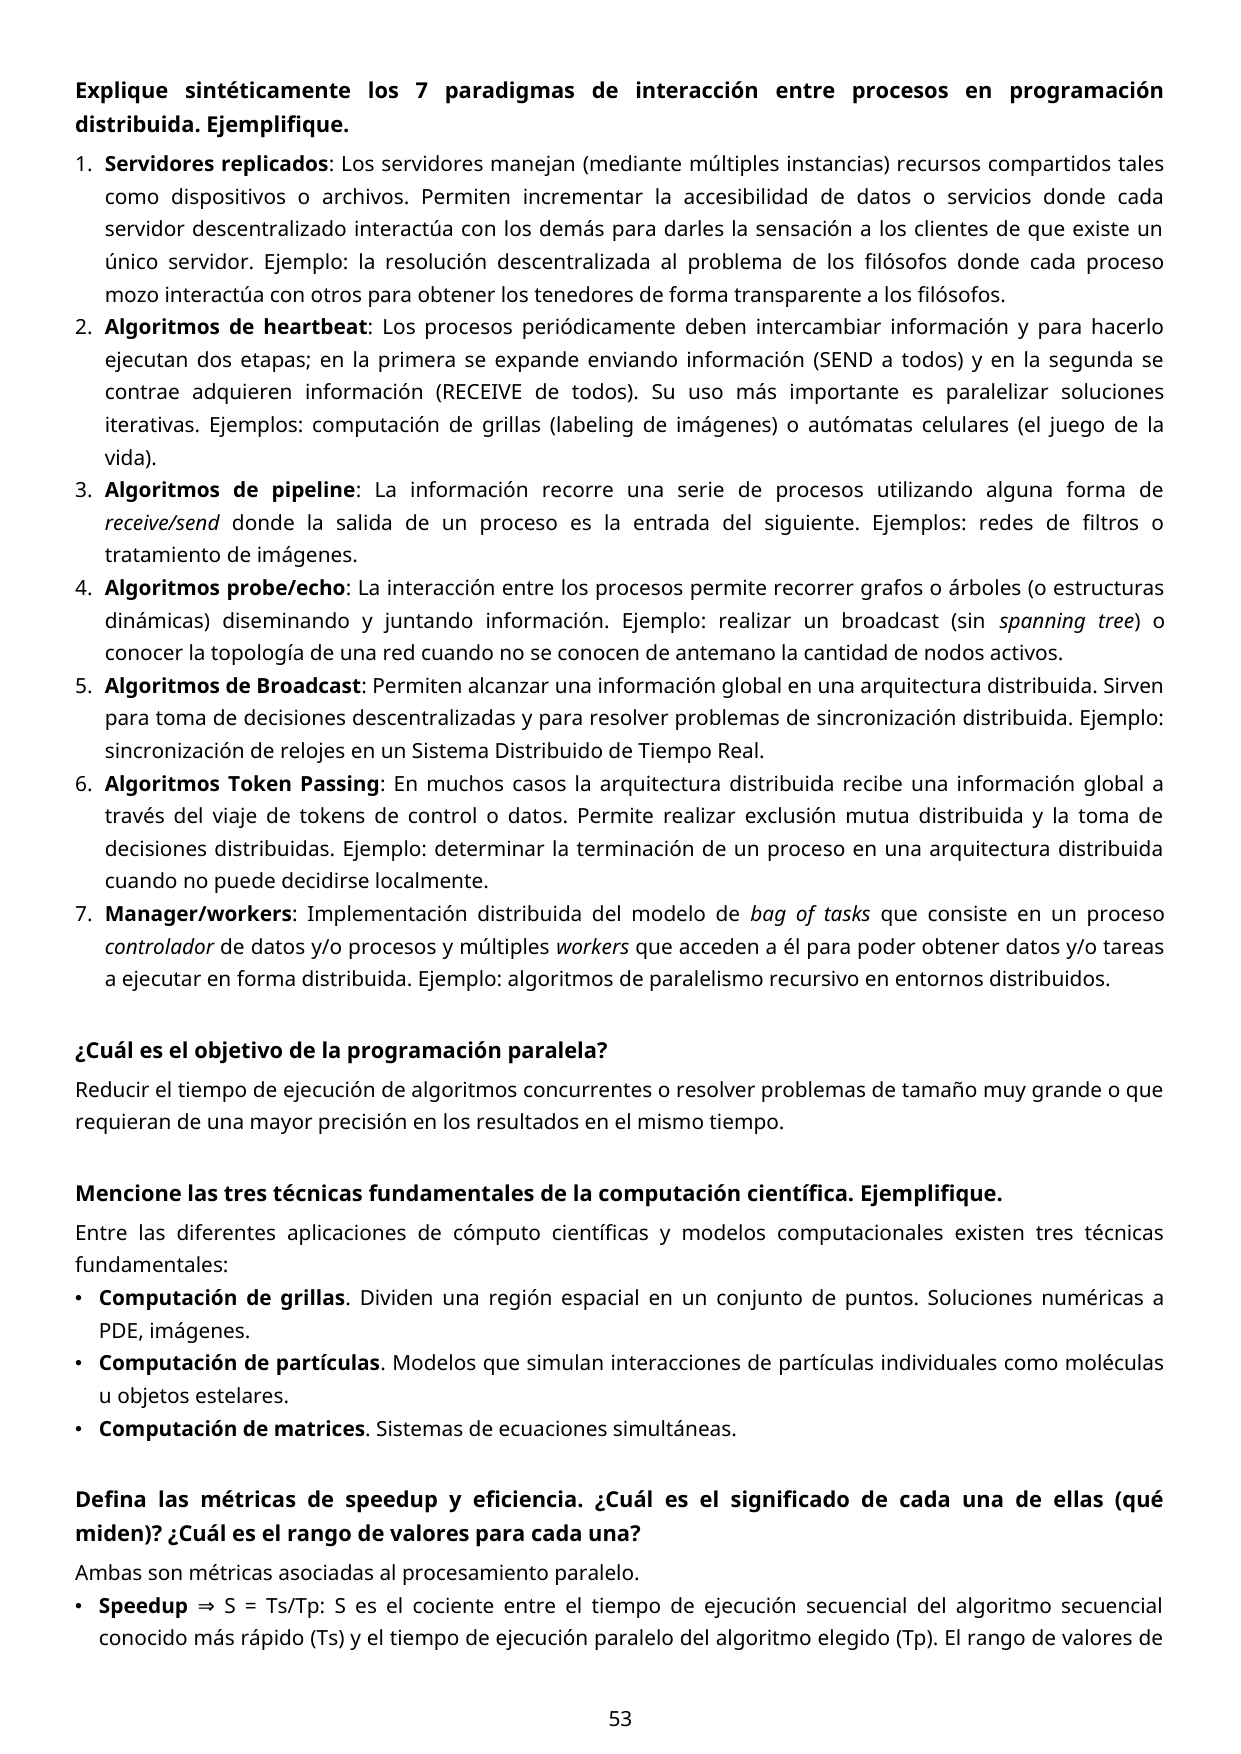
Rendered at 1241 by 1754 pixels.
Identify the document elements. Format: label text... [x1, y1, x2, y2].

list Computación de matrices. Sistemas de ecuaciones simultáneas. [75, 1414, 1165, 1442]
subtitle Defina las métricas de speedup y eficiencia. ¿Cuál es el significado de cada una de ellas (qué miden)? ¿Cuál es el rango de valores para cada una? [75, 1484, 1165, 1548]
list Speedup ⇒ S = Ts/Tp: S es el cociente entre el tiempo de ejecución secuencial del algoritmo secuencial conocido más rápido (Ts) y el tiempo de ejecución paralelo del algoritmo elegido (Tp). El rango de valores de [75, 1591, 1165, 1652]
text Ambas son métricas asociadas al procesamiento paralelo. [75, 1558, 1165, 1587]
list Servidores replicados: Los servidores manejan (mediante múltiples instancias) recursos compartidos tales como dispositivos o archivos. Permiten incrementar la accesibilidad de datos o servicios donde cada servidor descentralizado interactúa con los demás para darles la sensación a los clientes de que existe un único servidor. Ejemplo: la resolución descentralizada al problema de los filósofos donde cada proceso mozo interactúa con otros para obtener los tenedores de forma transparente a los filósofos. [75, 149, 1165, 308]
subtitle Mencione las tres técnicas fundamentales de la computación científica. Ejemplifique. [75, 1178, 1165, 1208]
list Manager/workers: Implementación distribuida del modelo de bag of tasks que consiste en un proceso controlador de datos y/o procesos y múltiples workers que acceden a él para poder obtener datos y/o tareas a ejecutar en forma distribuida. Ejemplo: algoritmos de paralelismo recursivo en entornos distribuidos. [75, 899, 1165, 993]
list Algoritmos de pipeline: La información recorre una serie de procesos utilizando alguna forma de receive/send donde la salida de un proceso es la entrada del siguiente. Ejemplos: redes de filtros o tratamiento de imágenes. [75, 475, 1165, 569]
list Algoritmos de heartbeat: Los procesos periódicamente deben intercambiar información y para hacerlo ejecutan dos etapas; en la primera se expande enviando información (SEND a todos) y en la segunda se contrae adquieren información (RECEIVE de todos). Su uso más importante es paralelizar soluciones iterativas. Ejemplos: computación de grillas (labeling de imágenes) o autómatas celulares (el juego de la vida). [75, 312, 1165, 471]
list Computación de partículas. Modelos que simulan interacciones de partículas individuales como moléculas u objetos estelares. [75, 1348, 1165, 1409]
list Algoritmos probe/echo: La interacción entre los procesos permite recorrer grafos o árboles (o estructuras dinámicas) diseminando y juntando información. Ejemplo: realizar un broadcast (sin spanning tree) o conocer la topología de una red cuando no se conocen de antemano la cantidad de nodos activos. [75, 573, 1165, 667]
text Entre las diferentes aplicaciones de cómputo científicas y modelos computacionales existen tres técnicas fundamentales: [75, 1218, 1165, 1279]
text Reducir el tiempo de ejecución de algoritmos concurrentes o resolver problemas de tamaño muy grande o que requieran de una mayor precisión en los resultados en el mismo tiempo. [75, 1075, 1165, 1136]
list Algoritmos de Broadcast: Permiten alcanzar una información global en una arquitectura distribuida. Sirven para toma de decisiones descentralizadas y para resolver problemas de sincronización distribuida. Ejemplo: sincronización de relojes en un Sistema Distribuido de Tiempo Real. [75, 671, 1165, 764]
list Algoritmos Token Passing: En muchos casos la arquitectura distribuida recibe una información global a través del viaje de tokens de control o datos. Permite realizar exclusión mutua distribuida y la toma de decisiones distribuidas. Ejemplo: determinar la terminación de un proceso en una arquitectura distribuida cuando no puede decidirse localmente. [75, 769, 1165, 895]
list Computación de grillas. Dividen una región espacial en un conjunto de puntos. Soluciones numéricas a PDE, imágenes. [75, 1283, 1165, 1344]
subtitle Explique sintéticamente los 7 paradigmas de interacción entre procesos en programación distribuida. Ejemplifique. [75, 75, 1165, 139]
subtitle ¿Cuál es el objetivo de la programación paralela? [75, 1035, 1165, 1064]
